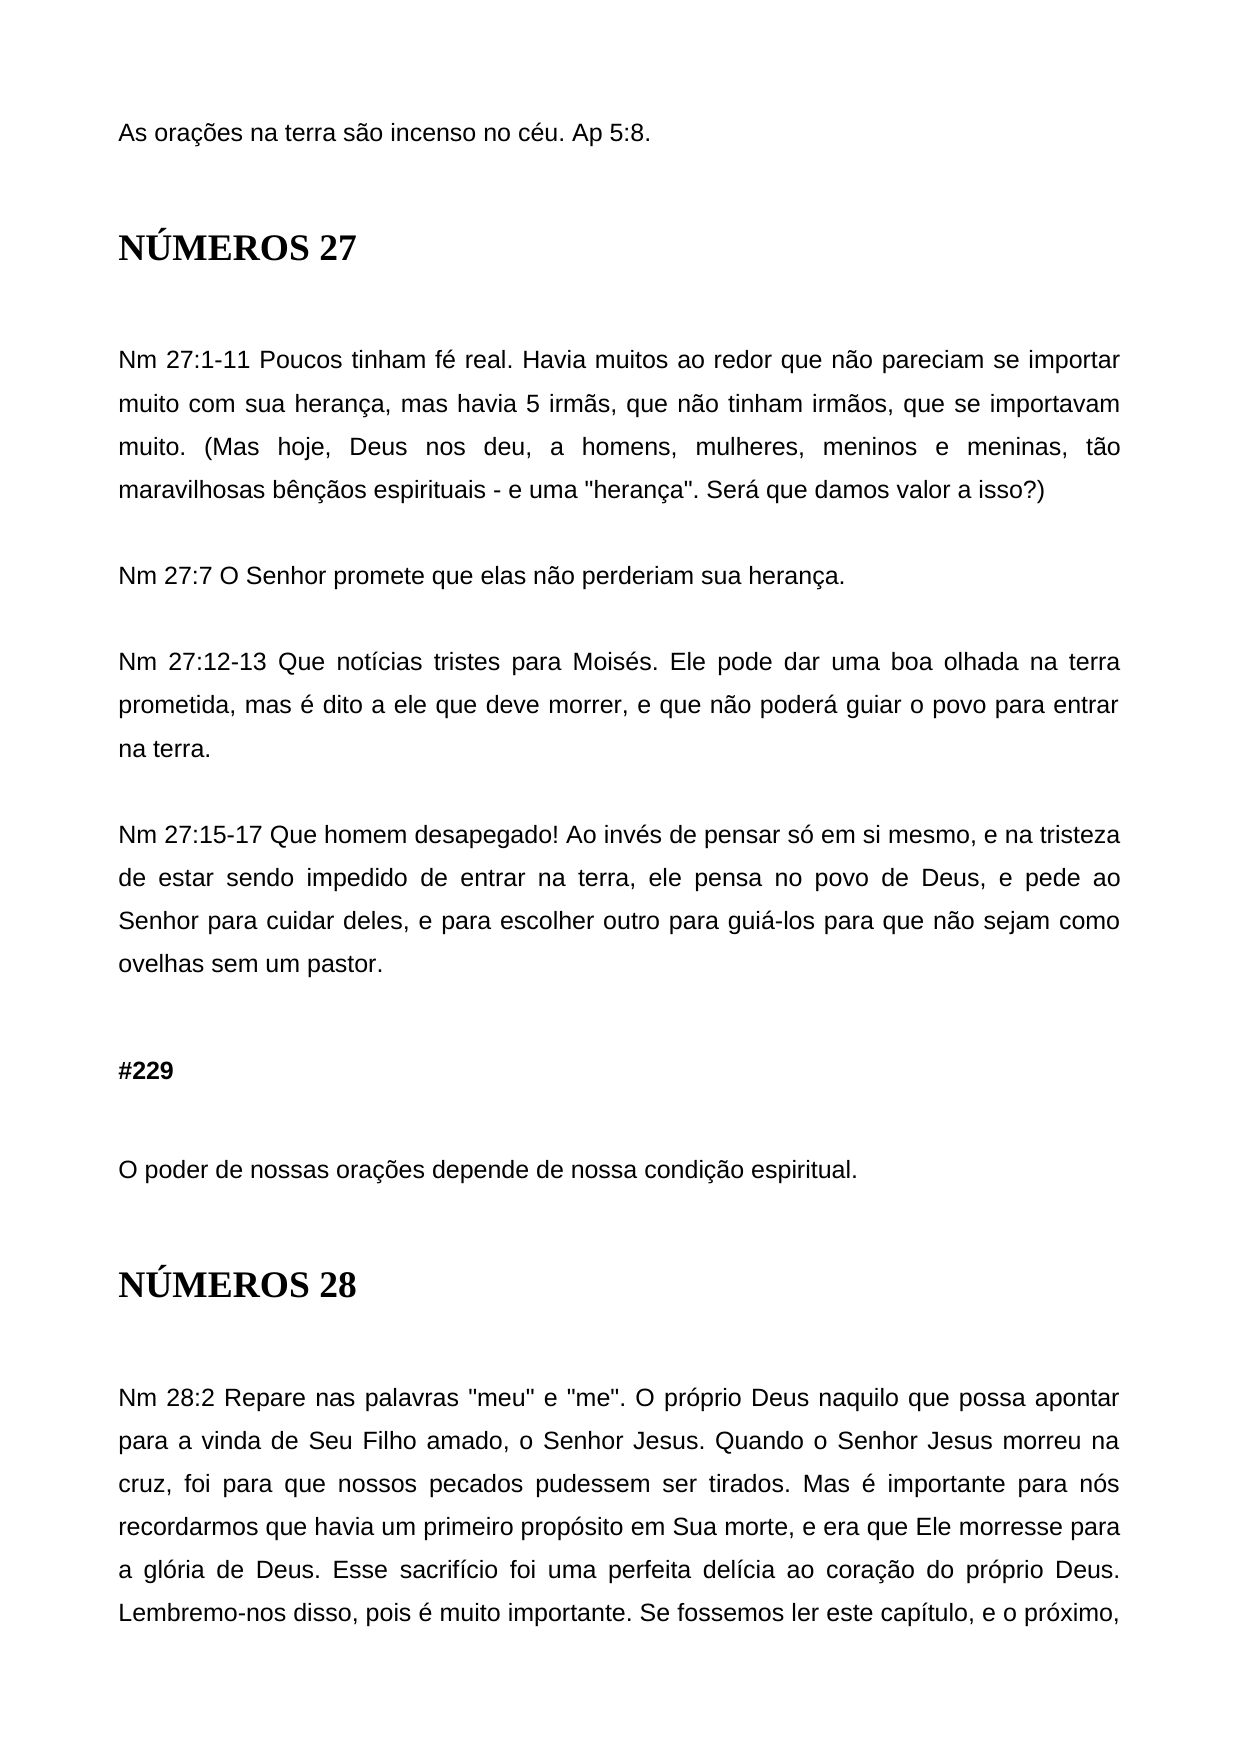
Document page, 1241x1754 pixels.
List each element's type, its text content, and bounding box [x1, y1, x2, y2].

text Nm 28:2 Repare nas palavras "meu" e "me". O próprio Deus naquilo que possa apontar para a vinda de Seu Filho amado, o Senhor Jesus. Quando o Senhor Jesus morreu na cruz, foi para que nossos pecados pudessem ser tirados. Mas é importante para nós recordarmos que havia um primeiro propósito em Sua morte, e era que Ele morresse para a glória de Deus. Esse sacrifício foi uma perfeita delícia ao coração do próprio Deus. Lembremo-nos disso, pois é muito importante. Se fossemos ler este capítulo, e o próximo, [118, 1382, 1122, 1627]
subtitle NÚMEROS 28 [118, 1262, 1122, 1305]
text O poder de nossas orações depende de nossa condição espiritual. [118, 1155, 1122, 1184]
subtitle #229 [118, 1056, 1122, 1085]
text Nm 27:7 O Senhor promete que elas não perderiam sua herança. [118, 561, 1122, 590]
subtitle NÚMEROS 27 [118, 225, 1122, 268]
text Nm 27:1-11 Poucos tinham fé real. Havia muitos ao redor que não pareciam se importar muito com sua herança, mas havia 5 irmãs, que não tinham irmãos, que se importavam muito. (Mas hoje, Deus nos deu, a homens, mulheres, meninos e meninas, tão maravilhosas bênçãos espirituais - e uma "herança". Será que damos valor a isso?) [118, 346, 1122, 504]
text Nm 27:15-17 Que homem desapegado! Ao invés de pensar só em si mesmo, e na tristeza de estar sendo impedido de entrar na terra, ele pensa no povo de Deus, e pede ao Senhor para cuidar deles, e para escolher outro para guiá-los para que não sejam como ovelhas sem um pastor. [118, 820, 1122, 978]
text As orações na terra são incenso no céu. Ap 5:8. [118, 118, 1122, 147]
text Nm 27:12-13 Que notícias tristes para Moisés. Ele pode dar uma boa olhada na terra prometida, mas é dito a ele que deve morrer, e que não poderá guiar o povo para entrar na terra. [118, 647, 1122, 762]
